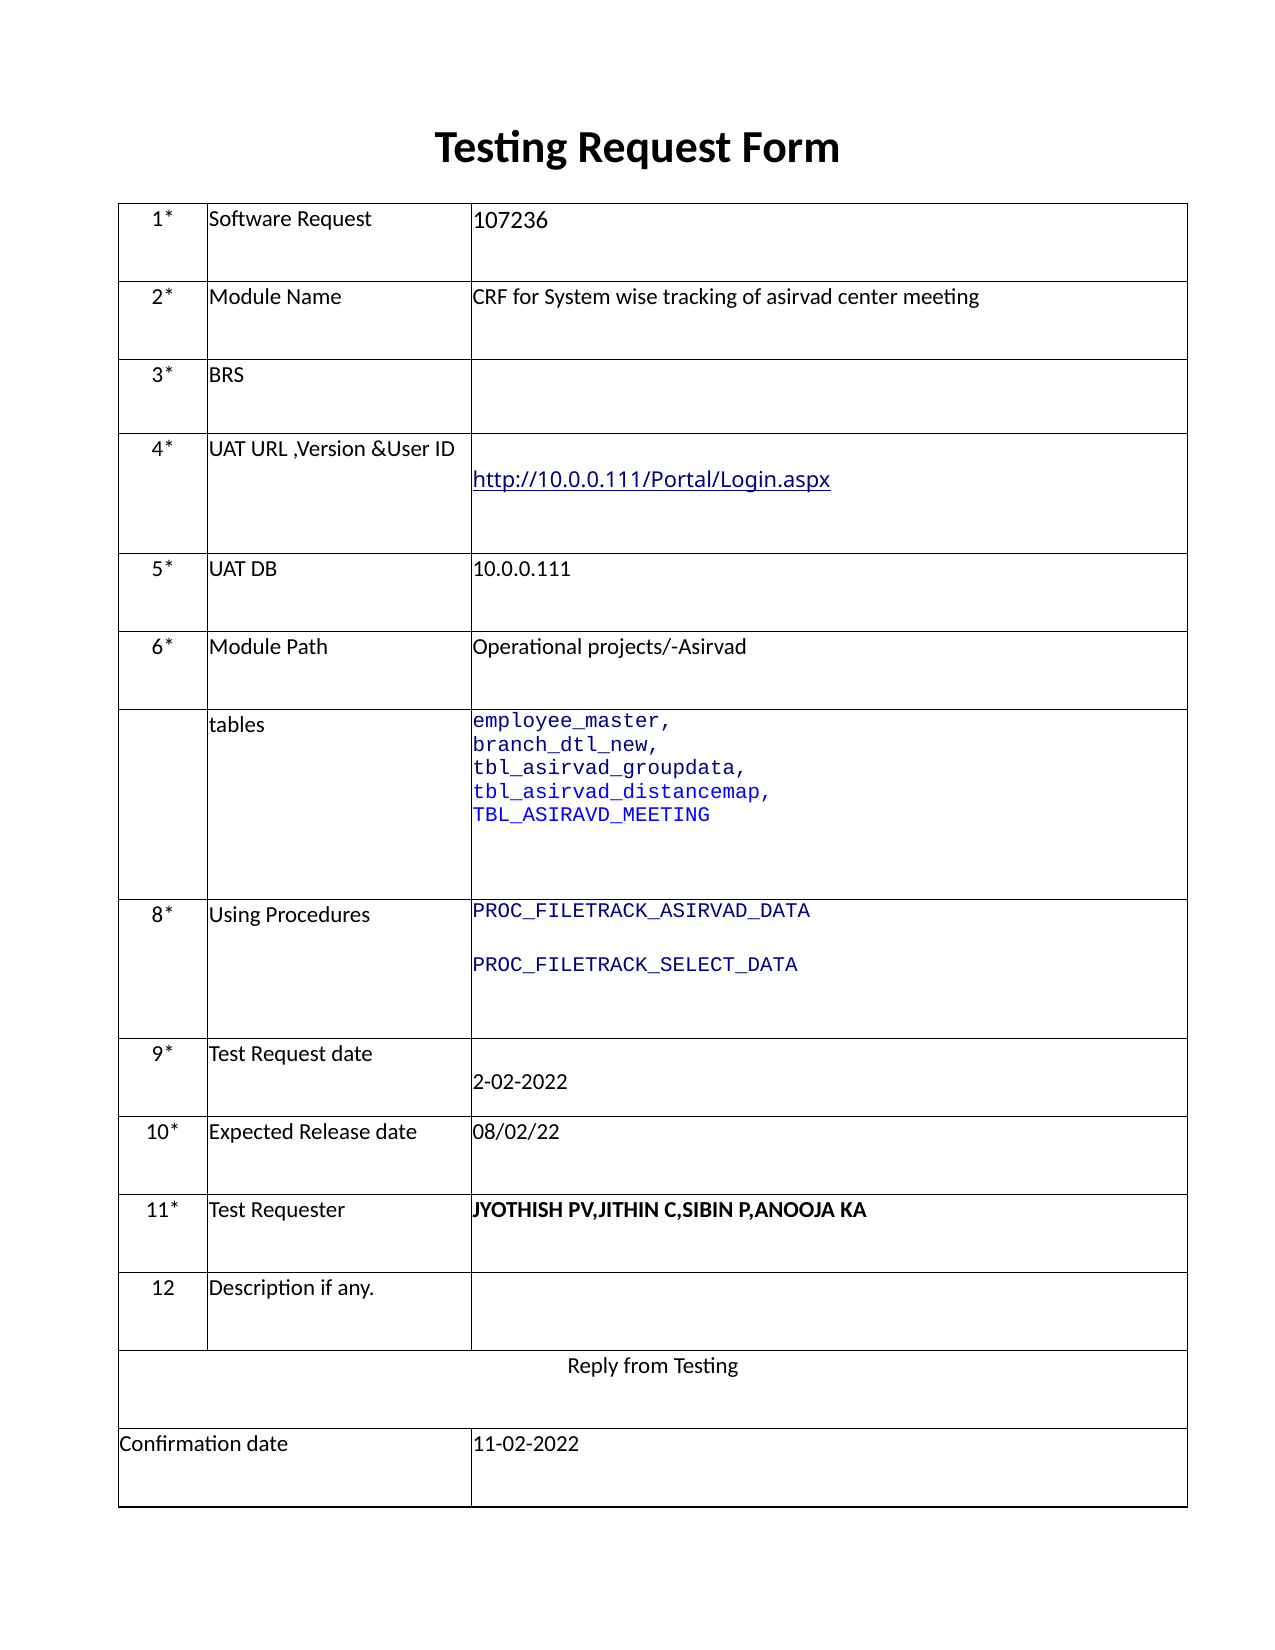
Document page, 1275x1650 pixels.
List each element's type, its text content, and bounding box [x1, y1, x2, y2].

table_cell Confirmation date [119, 1429, 471, 1506]
table_cell 3* [119, 360, 207, 433]
table_cell 10* [119, 1117, 207, 1194]
table_header 1* [119, 204, 207, 281]
table_cell [472, 1273, 1187, 1350]
table_cell UAT URL ,Version &User ID [208, 434, 471, 553]
table_cell 11* [119, 1195, 207, 1272]
table_cell 2* [119, 282, 207, 359]
table_cell 11-02-2022 [472, 1429, 1187, 1506]
table_header Software Request [208, 204, 471, 281]
table_cell 4* [119, 434, 207, 553]
table_cell PROC_FILETRACK_ASIRVAD_DATA PROC_FILETRACK_SELECT_DATA [472, 900, 1187, 1038]
table_cell Test Requester [208, 1195, 471, 1272]
table_cell [119, 710, 207, 899]
table_cell 9* [119, 1039, 207, 1116]
table_cell Reply from Testing [119, 1351, 1187, 1428]
table_cell 5* [119, 554, 207, 631]
table_cell 8* [119, 900, 207, 1038]
text Testing Request Form [118, 118, 1157, 174]
table_cell 08/02/22 [472, 1117, 1187, 1194]
table_cell 6* [119, 632, 207, 709]
table_cell Module Path [208, 632, 471, 709]
table_cell Test Request date [208, 1039, 471, 1116]
table_cell CRF for System wise tracking of asirvad center meeting [472, 282, 1187, 359]
table_cell Description if any. [208, 1273, 471, 1350]
table_cell tables [208, 710, 471, 899]
table_header 107236 [472, 204, 1187, 281]
table_cell employee_master, branch_dtl_new, tbl_asirvad_groupdata, tbl_asirvad_distancemap, TBL_ASIRAVD_MEETING [472, 710, 1187, 899]
table_cell Operational projects/-Asirvad [472, 632, 1187, 709]
table_cell UAT DB [208, 554, 471, 631]
table_cell [472, 360, 1187, 433]
table_cell Expected Release date [208, 1117, 471, 1194]
table_cell BRS [208, 360, 471, 433]
table_cell Using Procedures [208, 900, 471, 1038]
table_cell 10.0.0.111 [472, 554, 1187, 631]
table_cell JYOTHISH PV,JITHIN C,SIBIN P,ANOOJA KA [472, 1195, 1187, 1272]
table_cell Module Name [208, 282, 471, 359]
table_cell http://10.0.0.111/Portal/Login.aspx [472, 434, 1187, 553]
table_cell 12 [119, 1273, 207, 1350]
table_cell 2-02-2022 [472, 1039, 1187, 1116]
